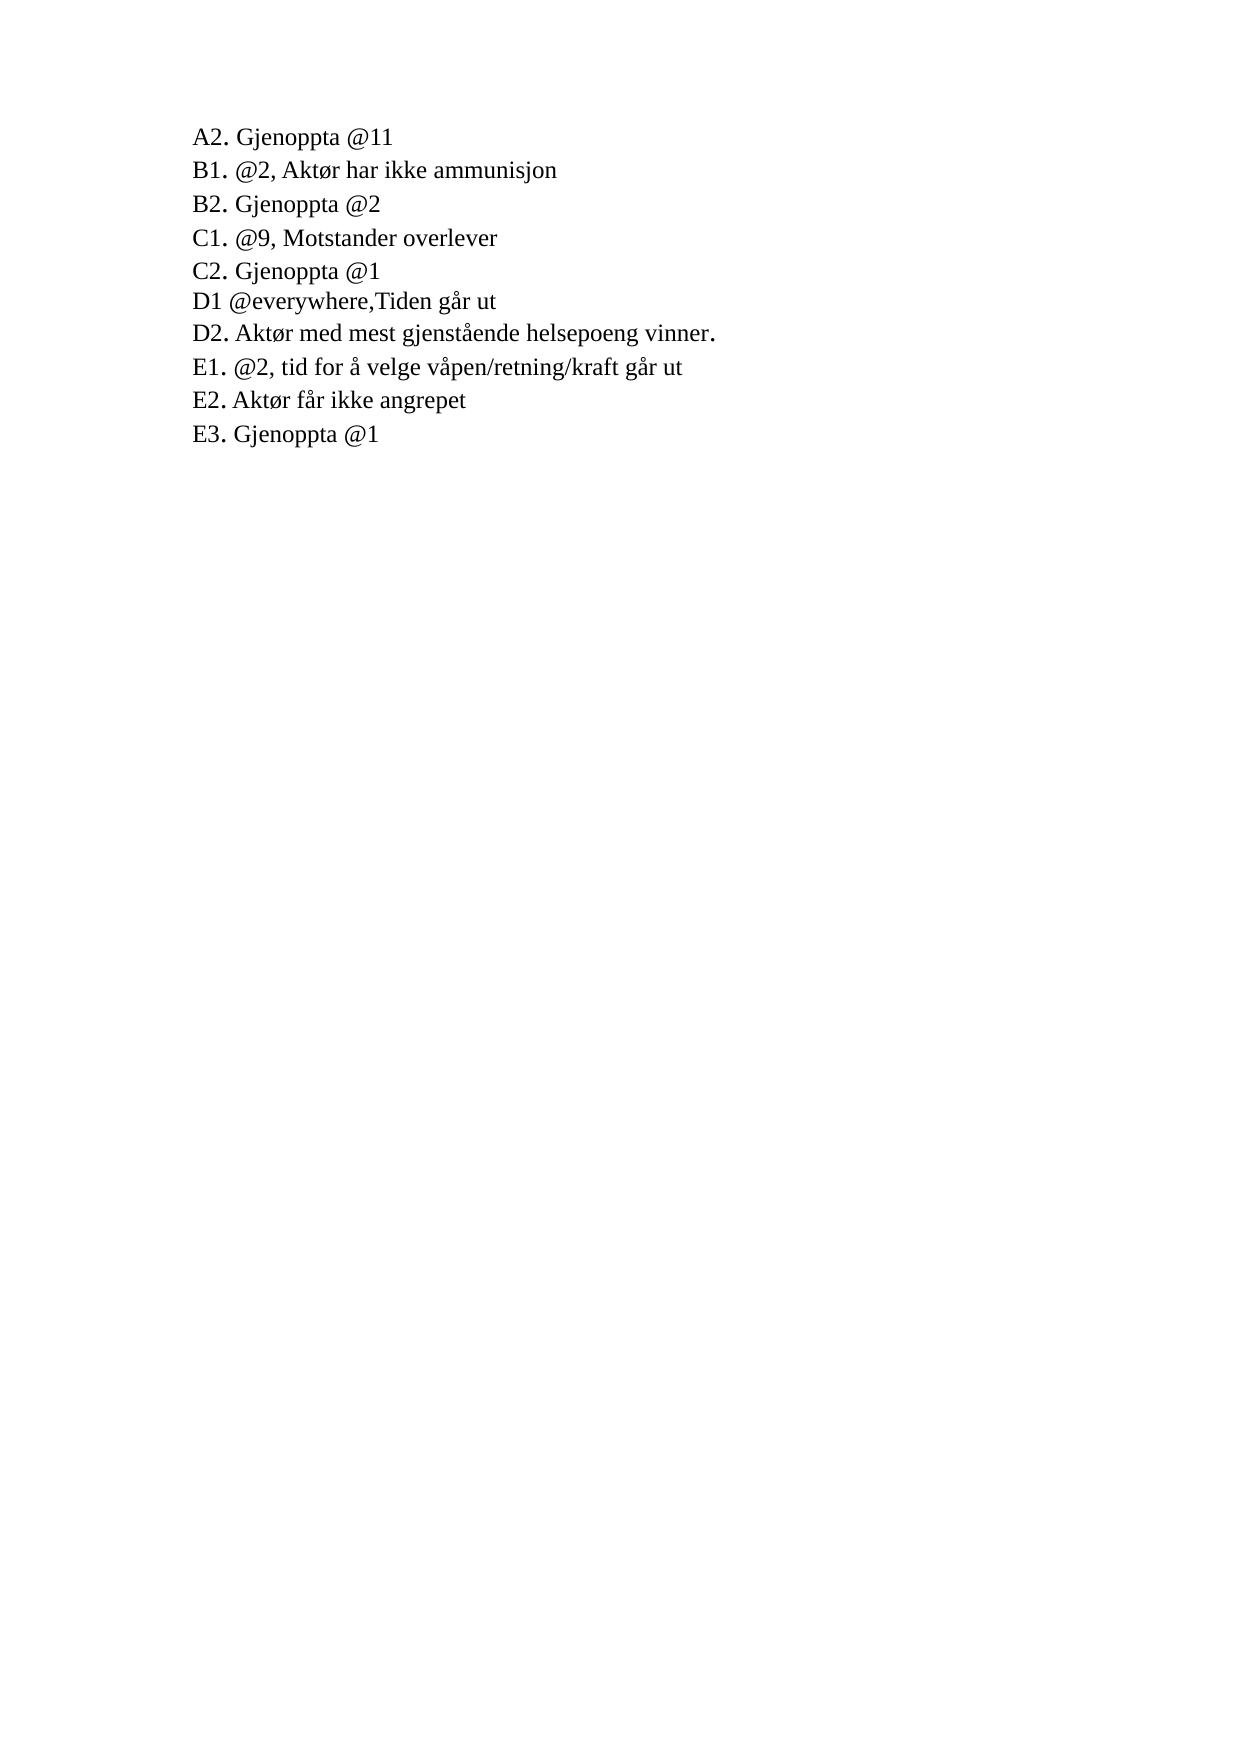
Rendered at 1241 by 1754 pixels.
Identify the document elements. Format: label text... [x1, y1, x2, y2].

text A2. Gjenoppta @11 [118, 118, 1122, 152]
text E3. Gjenoppta @1 [118, 415, 1122, 449]
text D2. Aktør med mest gjenstående helsepoeng vinner. [118, 314, 1122, 348]
text C1. @9, Motstander overlever [118, 219, 1122, 252]
text D1 @everywhere,Tiden går ut [118, 286, 1122, 314]
text E1. @2, tid for å velge våpen/retning/kraft går ut [118, 348, 1122, 382]
text E2. Aktør får ikke angrepet [118, 382, 1122, 415]
text B1. @2, Aktør har ikke ammunisjon [118, 152, 1122, 185]
text B2. Gjenoppta @2 [118, 185, 1122, 219]
text C2. Gjenoppta @1 [118, 252, 1122, 286]
